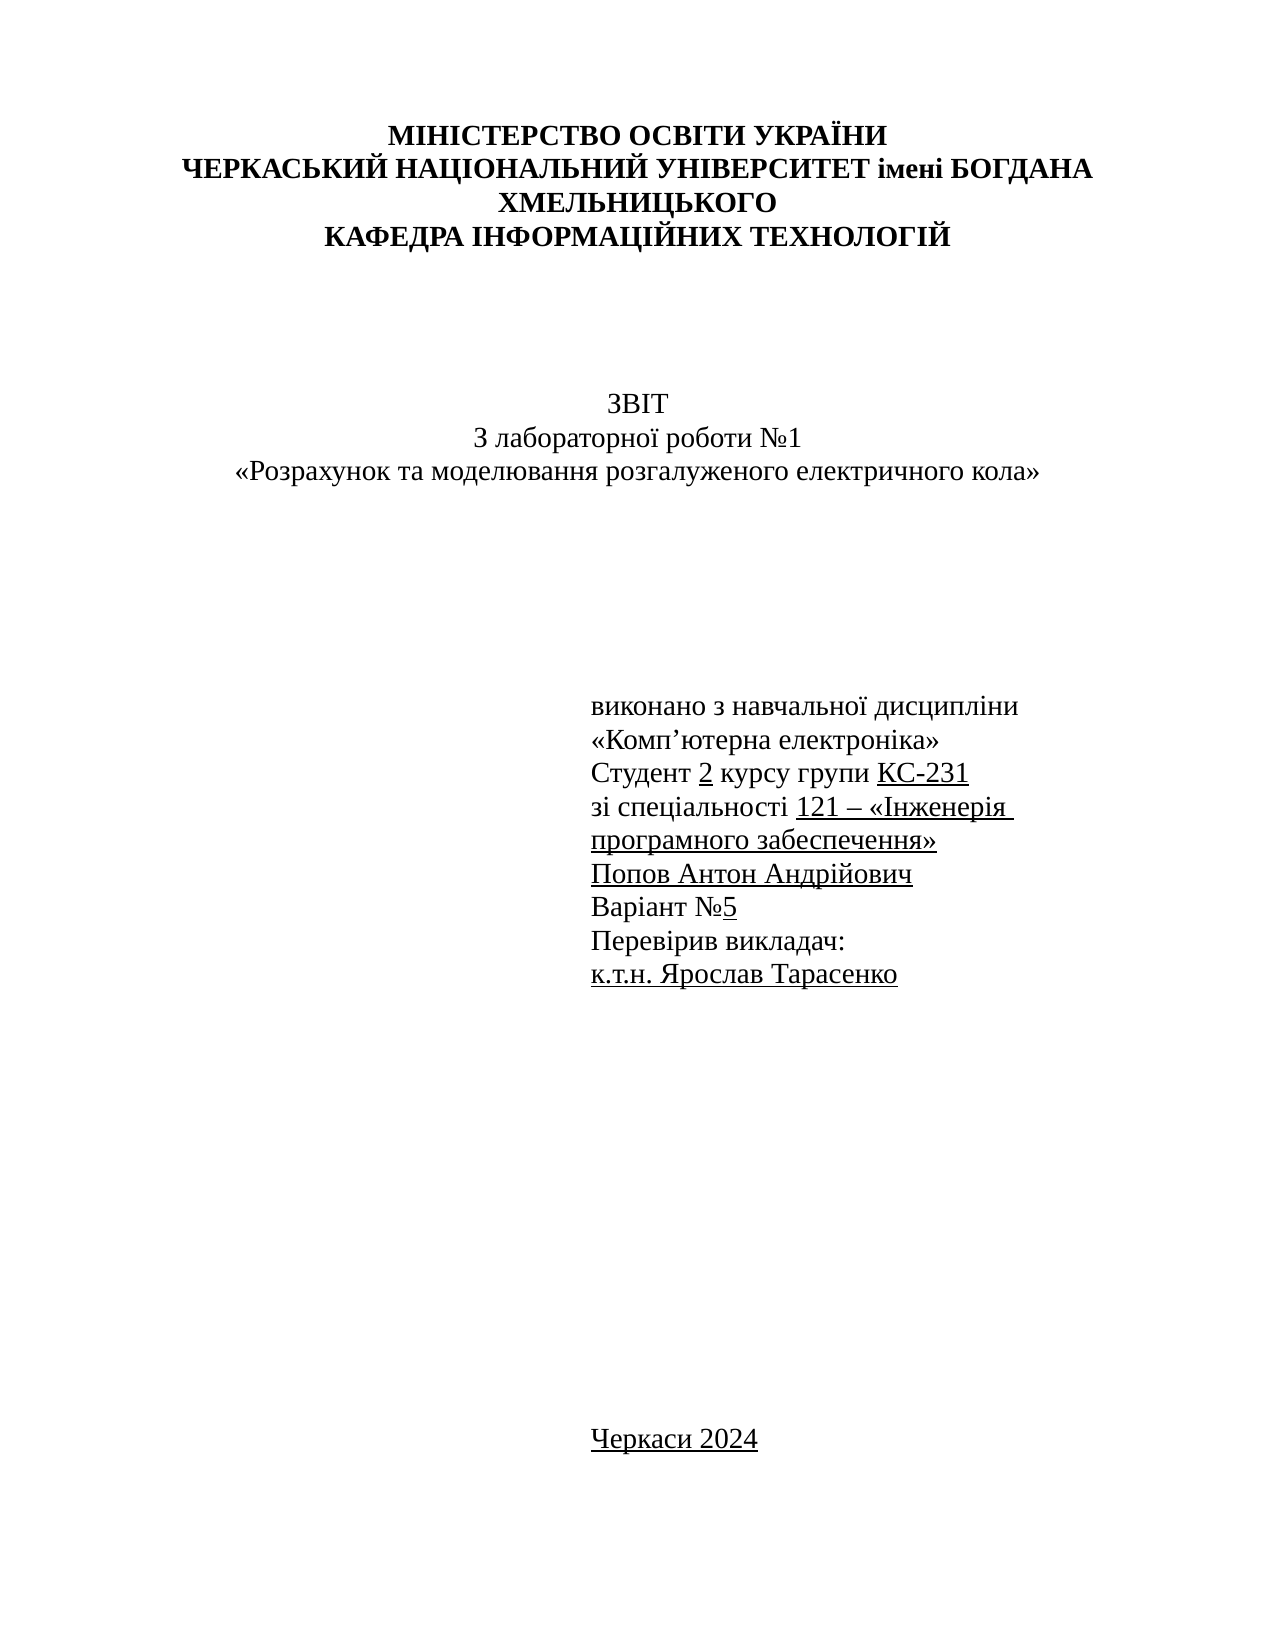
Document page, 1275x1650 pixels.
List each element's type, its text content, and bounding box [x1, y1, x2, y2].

text виконано з навчальної дисципліни [591, 487, 1157, 722]
text ЧЕРКАСЬКИЙ НАЦІОНАЛЬНИЙ УНІВЕРСИТЕТ імені БОГДАНА ХМЕЛЬНИЦЬКОГО [118, 152, 1157, 219]
text ЗВІТ [118, 252, 1157, 420]
text МІНІСТЕРСТВО ОСВІТИ УКРАЇНИ [118, 118, 1157, 152]
text З лабораторної роботи №1 [118, 420, 1157, 453]
text Перевірив викладач: [591, 923, 1157, 957]
text к.т.н. Ярослав Тарасенко [591, 957, 1157, 990]
text «Розрахунок та моделювання розгалуженого електричного кола» [118, 453, 1157, 487]
text «Комп’ютерна електроніка» [591, 722, 1157, 755]
text Варіант №5 [591, 889, 1157, 923]
text КАФЕДРА ІНФОРМАЦІЙНИХ ТЕХНОЛОГІЙ [118, 219, 1157, 252]
text Студент 2 курсу групи КC-231 [591, 755, 1157, 789]
text Попов Антон Андрійович [591, 856, 1157, 889]
text зі спеціальності 121 – «Інженерія програмного забеспечення» [591, 789, 1157, 856]
text Черкаси 2024 [591, 1421, 1157, 1455]
